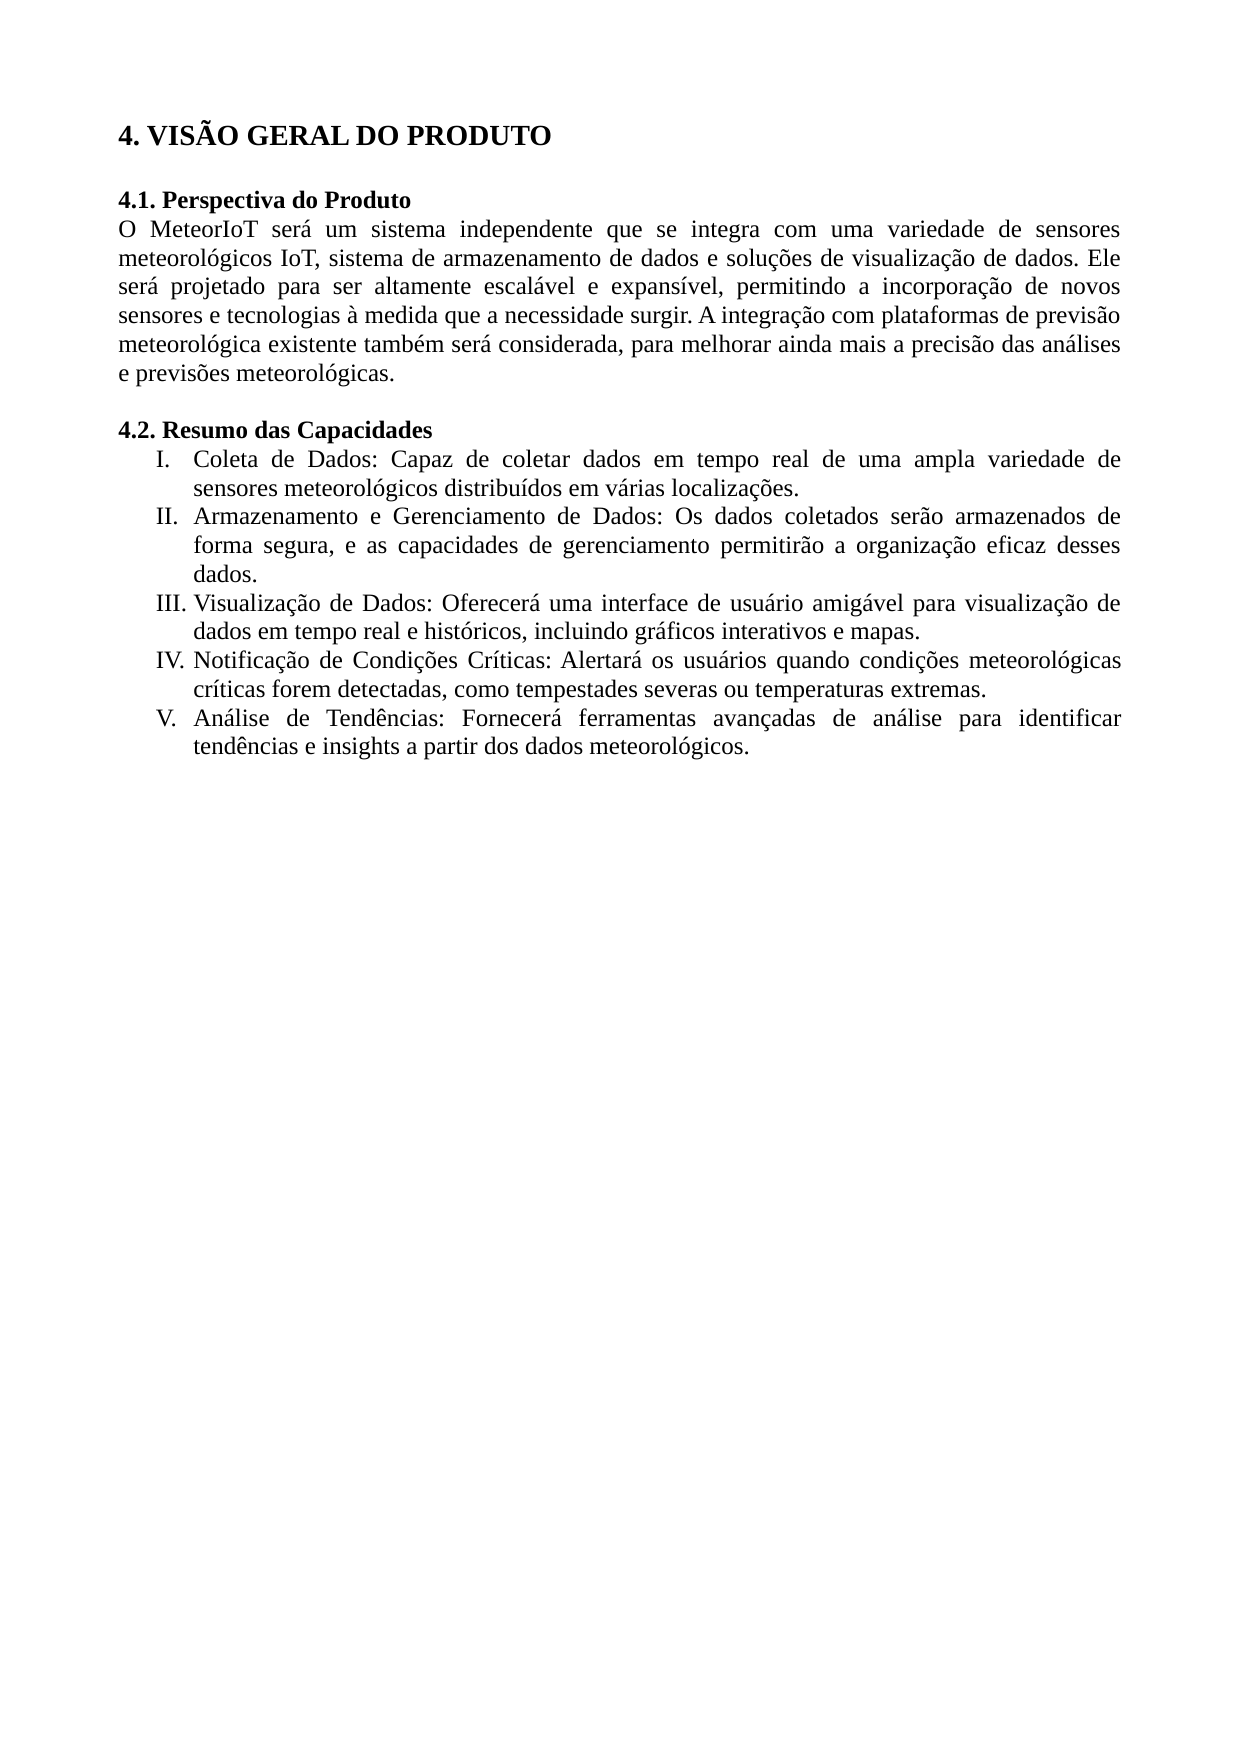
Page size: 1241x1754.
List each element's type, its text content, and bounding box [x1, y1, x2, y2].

list Coleta de Dados: Capaz de coletar dados em tempo real de uma ampla variedade de sensores meteorológicos distribuídos em várias localizações. [156, 444, 1122, 501]
text 4.1. Perspectiva do Produto [118, 185, 1122, 214]
text 4.2. Resumo das Capacidades [118, 415, 1122, 444]
text O MeteorIoT será um sistema independente que se integra com uma variedade de sensores meteorológicos IoT, sistema de armazenamento de dados e soluções de visualização de dados. Ele será projetado para ser altamente escalável e expansível, permitindo a incorporação de novos sensores e tecnologias à medida que a necessidade surgir. A integração com plataformas de previsão meteorológica existente também será considerada, para melhorar ainda mais a precisão das análises e previsões meteorológicas. [118, 214, 1122, 386]
list Análise de Tendências: Fornecerá ferramentas avançadas de análise para identificar tendências e insights a partir dos dados meteorológicos. [156, 703, 1122, 760]
text 4. VISÃO GERAL DO PRODUTO [118, 118, 1122, 152]
list Armazenamento e Gerenciamento de Dados: Os dados coletados serão armazenados de forma segura, e as capacidades de gerenciamento permitirão a organização eficaz desses dados. [156, 501, 1122, 588]
list Notificação de Condições Críticas: Alertará os usuários quando condições meteorológicas críticas forem detectadas, como tempestades severas ou temperaturas extremas. [156, 645, 1122, 703]
list Visualização de Dados: Oferecerá uma interface de usuário amigável para visualização de dados em tempo real e históricos, incluindo gráficos interativos e mapas. [156, 588, 1122, 645]
